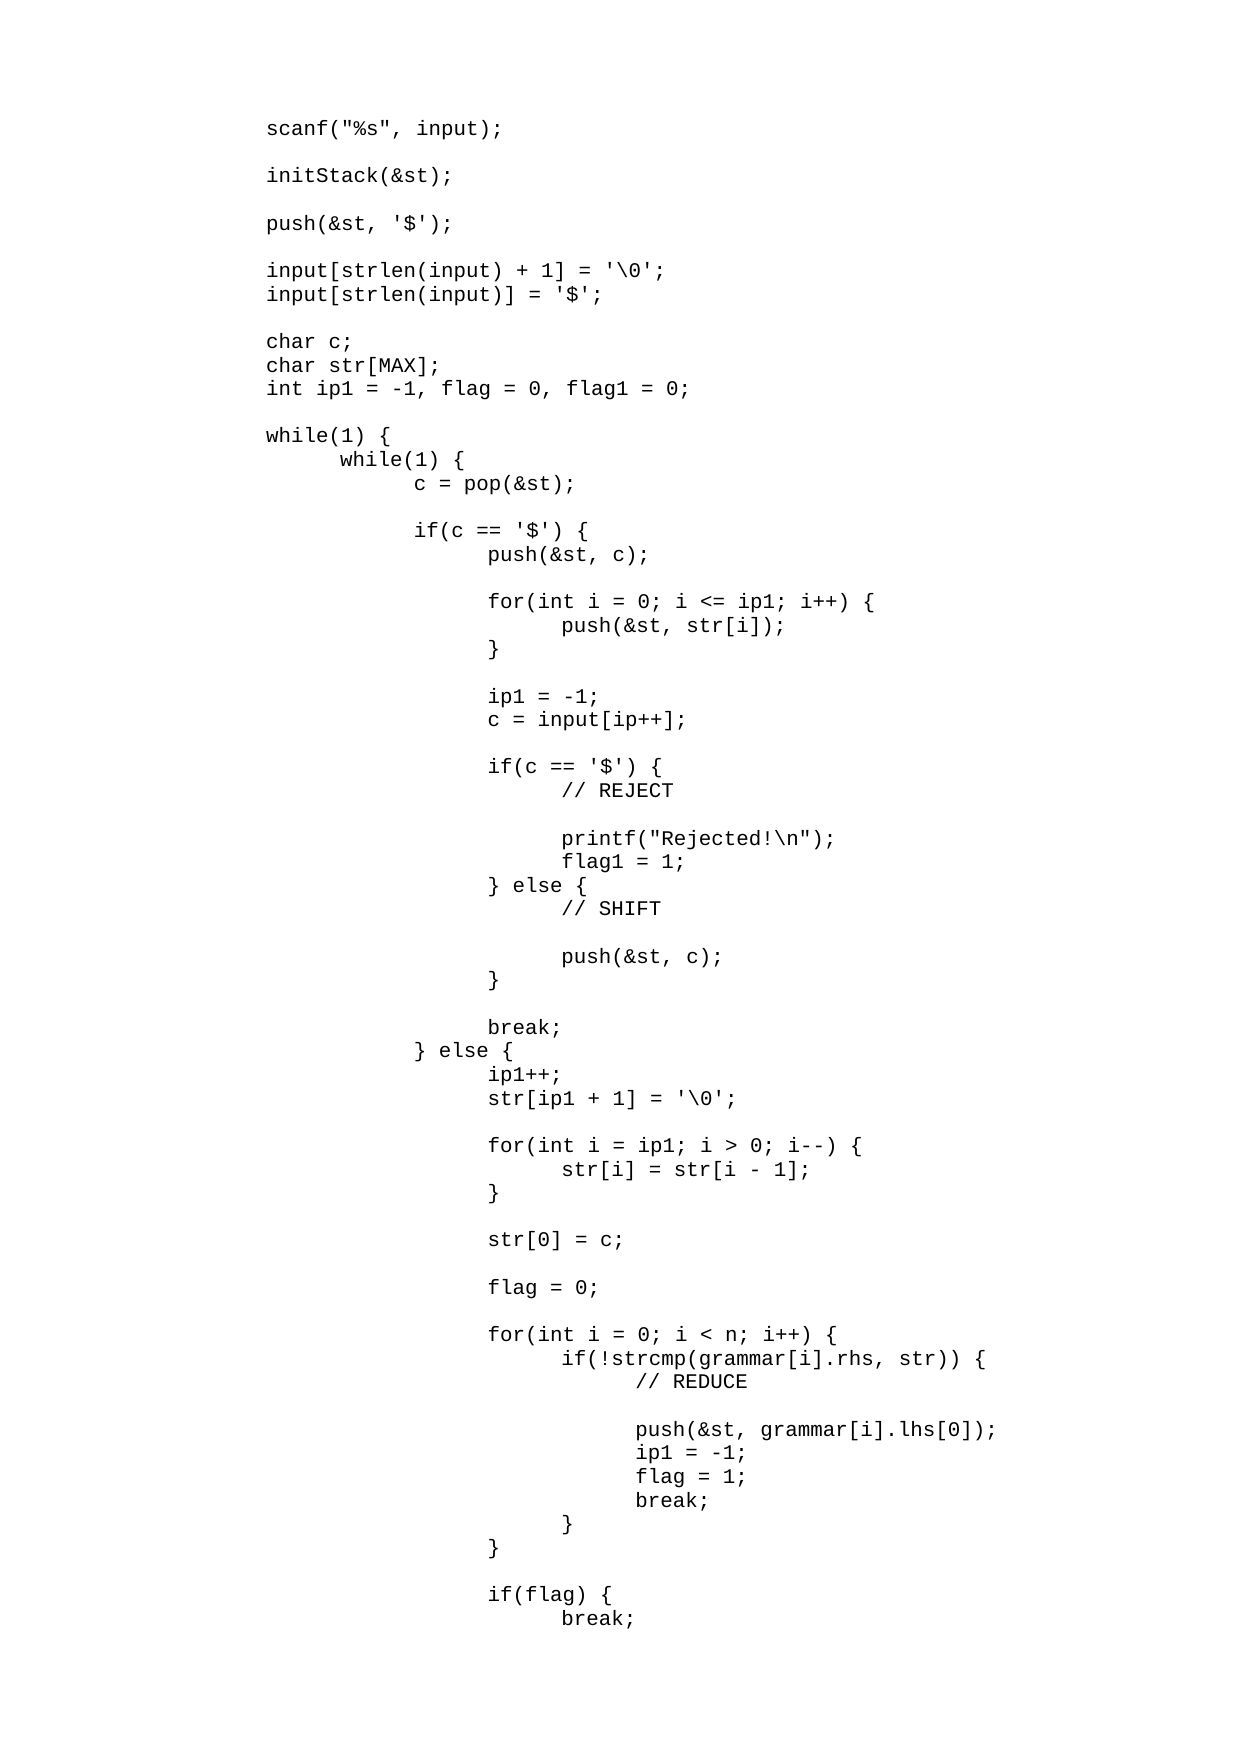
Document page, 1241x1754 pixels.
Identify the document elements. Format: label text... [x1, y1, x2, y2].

text if(!strcmp(grammar[i].rhs, str)) { [118, 1348, 1122, 1371]
text while(1) { [118, 426, 1122, 449]
text flag = 0; [118, 1277, 1122, 1300]
text } [118, 638, 1122, 662]
text str[i] = str[i - 1]; [118, 1158, 1122, 1182]
text push(&st, grammar[i].lhs[0]); [118, 1419, 1122, 1442]
text flag1 = 1; [118, 851, 1122, 875]
text scanf("%s", input); [118, 118, 1122, 142]
text } [118, 1182, 1122, 1206]
text c = pop(&st); [118, 473, 1122, 496]
text } [118, 1513, 1122, 1537]
text break; [118, 1608, 1122, 1631]
text // REJECT [118, 780, 1122, 804]
text int ip1 = -1, flag = 0, flag1 = 0; [118, 378, 1122, 402]
text if(c == '$') { [118, 757, 1122, 780]
text input[strlen(input) + 1] = '\0'; [118, 260, 1122, 284]
text } [118, 969, 1122, 993]
text ip1++; [118, 1064, 1122, 1088]
text initStack(&st); [118, 165, 1122, 189]
text flag = 1; [118, 1466, 1122, 1489]
text push(&st, str[i]); [118, 615, 1122, 638]
text char c; [118, 331, 1122, 354]
text ip1 = -1; [118, 686, 1122, 709]
text c = input[ip++]; [118, 709, 1122, 733]
text for(int i = 0; i < n; i++) { [118, 1324, 1122, 1348]
text while(1) { [118, 449, 1122, 473]
text for(int i = ip1; i > 0; i--) { [118, 1135, 1122, 1158]
text push(&st, c); [118, 946, 1122, 969]
text ip1 = -1; [118, 1442, 1122, 1466]
text push(&st, c); [118, 544, 1122, 567]
text str[ip1 + 1] = '\0'; [118, 1088, 1122, 1111]
text for(int i = 0; i <= ip1; i++) { [118, 591, 1122, 615]
text // SHIFT [118, 898, 1122, 922]
text } else { [118, 1040, 1122, 1064]
text push(&st, '$'); [118, 213, 1122, 236]
text break; [118, 1017, 1122, 1040]
text } else { [118, 875, 1122, 898]
text if(c == '$') { [118, 520, 1122, 544]
text input[strlen(input)] = '$'; [118, 284, 1122, 307]
text char str[MAX]; [118, 354, 1122, 378]
text printf("Rejected!\n"); [118, 827, 1122, 851]
text } [118, 1537, 1122, 1561]
text break; [118, 1489, 1122, 1513]
text if(flag) { [118, 1584, 1122, 1608]
text // REDUCE [118, 1371, 1122, 1395]
text str[0] = c; [118, 1229, 1122, 1253]
